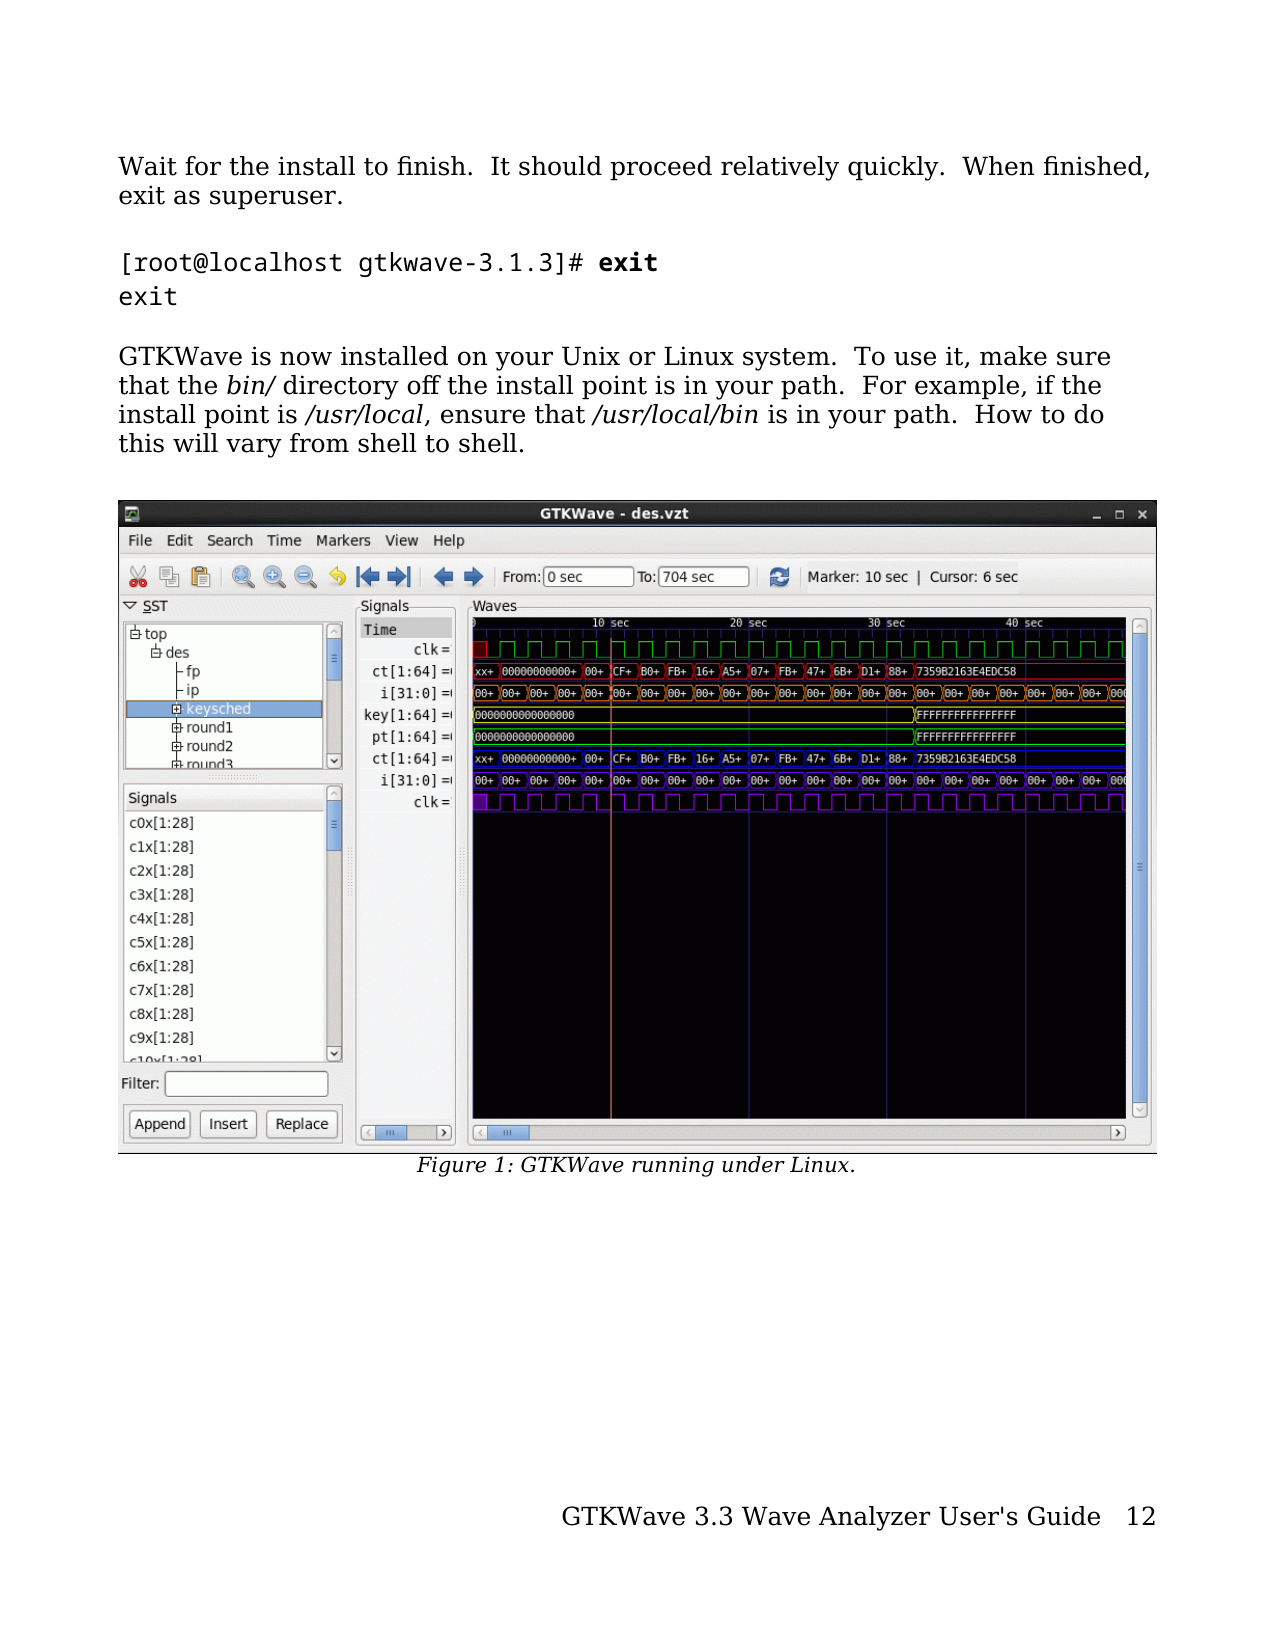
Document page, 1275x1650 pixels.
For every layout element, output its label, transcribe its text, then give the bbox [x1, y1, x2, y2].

text exit [118, 279, 1157, 313]
text Wait for the install to finish. It should proceed relatively quickly. When finished, exit as superuser. [118, 152, 1157, 211]
text [root@localhost gtkwave-3.1.3]# exit [118, 244, 1157, 279]
picture [118, 500, 1157, 1154]
text GTKWave is now installed on your Unix or Linux system. To use it, make sure that the bin/ directory off the install point is in your path. For example, if the install point is /usr/local, ensure that /usr/local/bin is in your path. How to do this will vary from shell to shell. [118, 342, 1157, 458]
text Figure 1: GTKWave running under Linux. [118, 1154, 1157, 1178]
